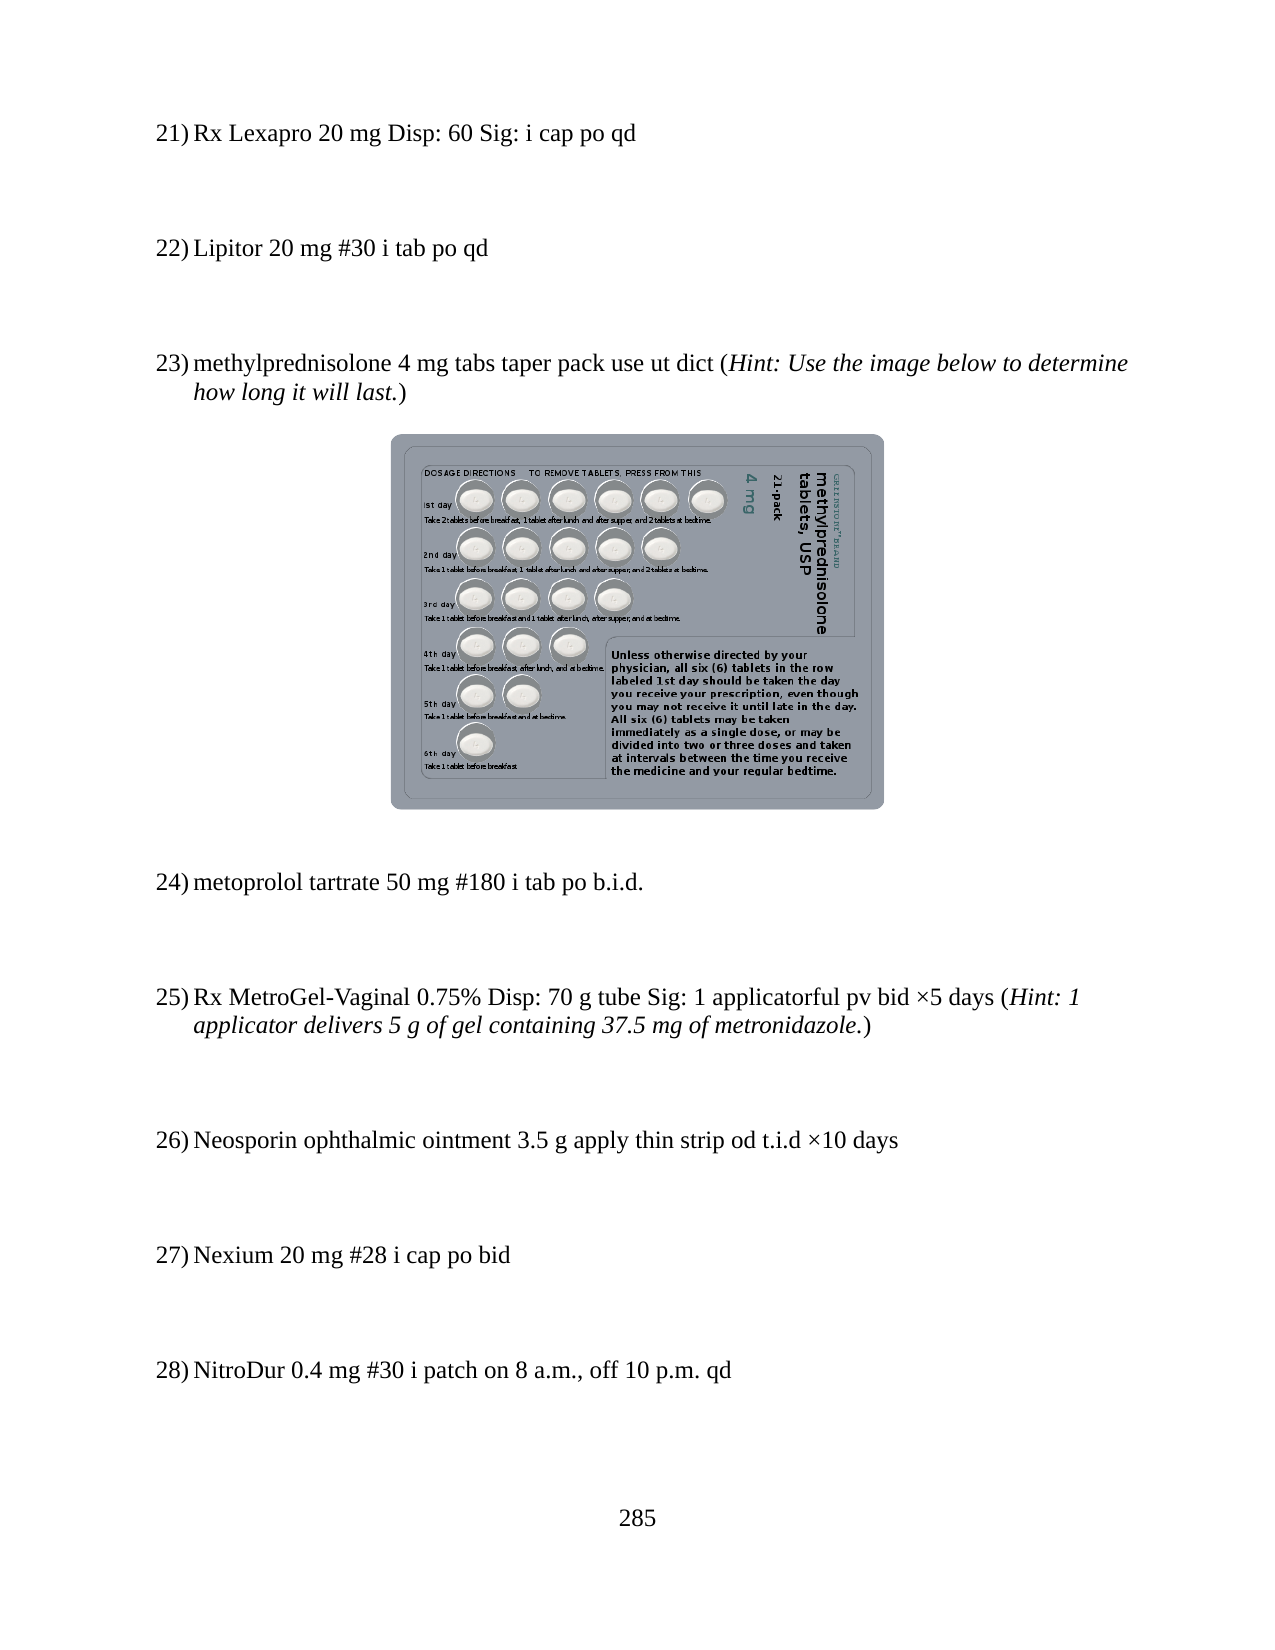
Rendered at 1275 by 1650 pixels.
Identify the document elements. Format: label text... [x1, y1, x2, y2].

list Nexium 20 mg #28 i cap po bid [156, 1241, 1157, 1269]
list Neosporin ophthalmic ointment 3.5 g apply thin strip od t.i.d ×10 days [156, 1126, 1157, 1154]
list Rx MetroGel-Vaginal 0.75% Disp: 70 g tube Sig: 1 applicatorful pv bid ×5 days (Hint: 1 applicator delivers 5 g of gel containing 37.5 mg of metronidazole.) [156, 982, 1157, 1039]
list metoprolol tartrate 50 mg #180 i tab po b.i.d. [156, 867, 1157, 896]
list NitroDur 0.4 mg #30 i patch on 8 a.m., off 10 p.m. qd [156, 1356, 1157, 1384]
picture [390, 434, 885, 810]
list Rx Lexapro 20 mg Disp: 60 Sig: i cap po qd [156, 118, 1157, 147]
list methylprednisolone 4 mg tabs taper pack use ut dict (Hint: Use the image below to determine how long it will last.) [156, 348, 1157, 406]
list Lipitor 20 mg #30 i tab po qd [156, 233, 1157, 262]
